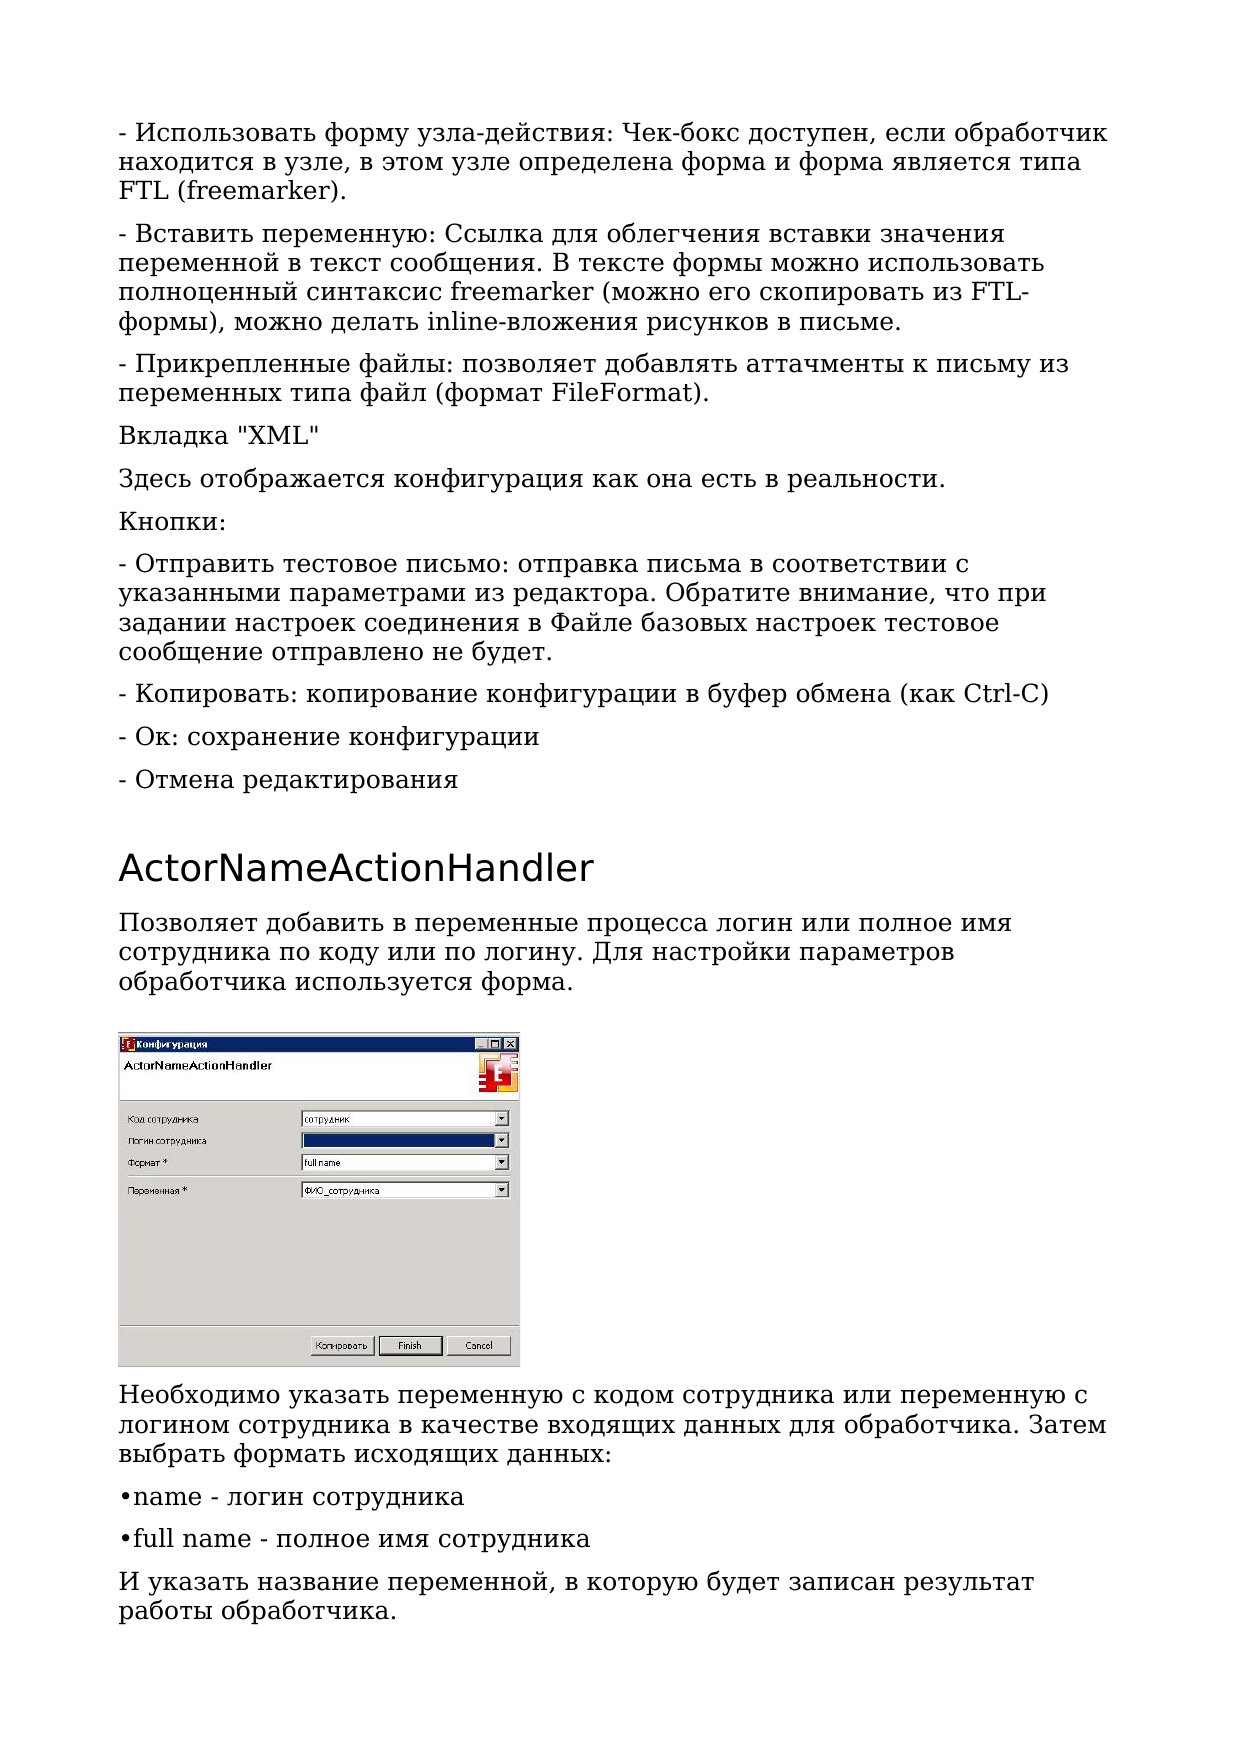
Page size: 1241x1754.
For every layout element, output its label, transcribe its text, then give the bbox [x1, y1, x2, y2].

list name - логин сотрудника [118, 1482, 1122, 1511]
text - Ок: сохранение конфигурации [118, 722, 1122, 751]
text - Отправить тестовое письмо: отправка письма в соответствии с указанными параметрами из редактора. Обратите внимание, что при задании настроек соединения в Файле базовых настроек тестовое сообщение отправлено не будет. [118, 549, 1122, 666]
text - Вставить переменную: Ссылка для облегчения вставки значения переменной в текст сообщения. В тексте формы можно использовать полноценный синтаксис freemarker (можно его скопировать из FTL-формы), можно делать inline-вложения рисунков в письме. [118, 219, 1122, 336]
list full name - полное имя сотрудника [118, 1524, 1122, 1553]
text Здесь отображается конфигурация как она есть в реальности. [118, 464, 1122, 493]
text Вкладка "XML" [118, 421, 1122, 450]
text - Отмена редактирования [118, 765, 1122, 794]
subtitle ActorNameActionHandler [118, 847, 1122, 890]
text Кнопки: [118, 507, 1122, 536]
text - Прикрепленные файлы: позволяет добавлять аттачменты к письму из переменных типа файл (формат FileFormat). [118, 349, 1122, 408]
text - Копировать: копирование конфигурации в буфер обмена (как Ctrl-C) [118, 679, 1122, 709]
text Позволяет добавить в переменные процесса логин или полное имя сотрудника по коду или по логину. Для настройки параметров обработчика используется форма. [118, 908, 1122, 996]
text - Использовать форму узла-действия: Чек-бокс доступен, если обработчик находится в узле, в этом узле определена форма и форма является типа FTL (freemarker). [118, 118, 1122, 206]
text И указать название переменной, в которую будет записан результат работы обработчика. [118, 1567, 1122, 1625]
text Необходимо указать переменную с кодом сотрудника или переменную с логином сотрудника в качестве входящих данных для обработчика. Затем выбрать формать исходящих данных: [118, 1381, 1122, 1468]
